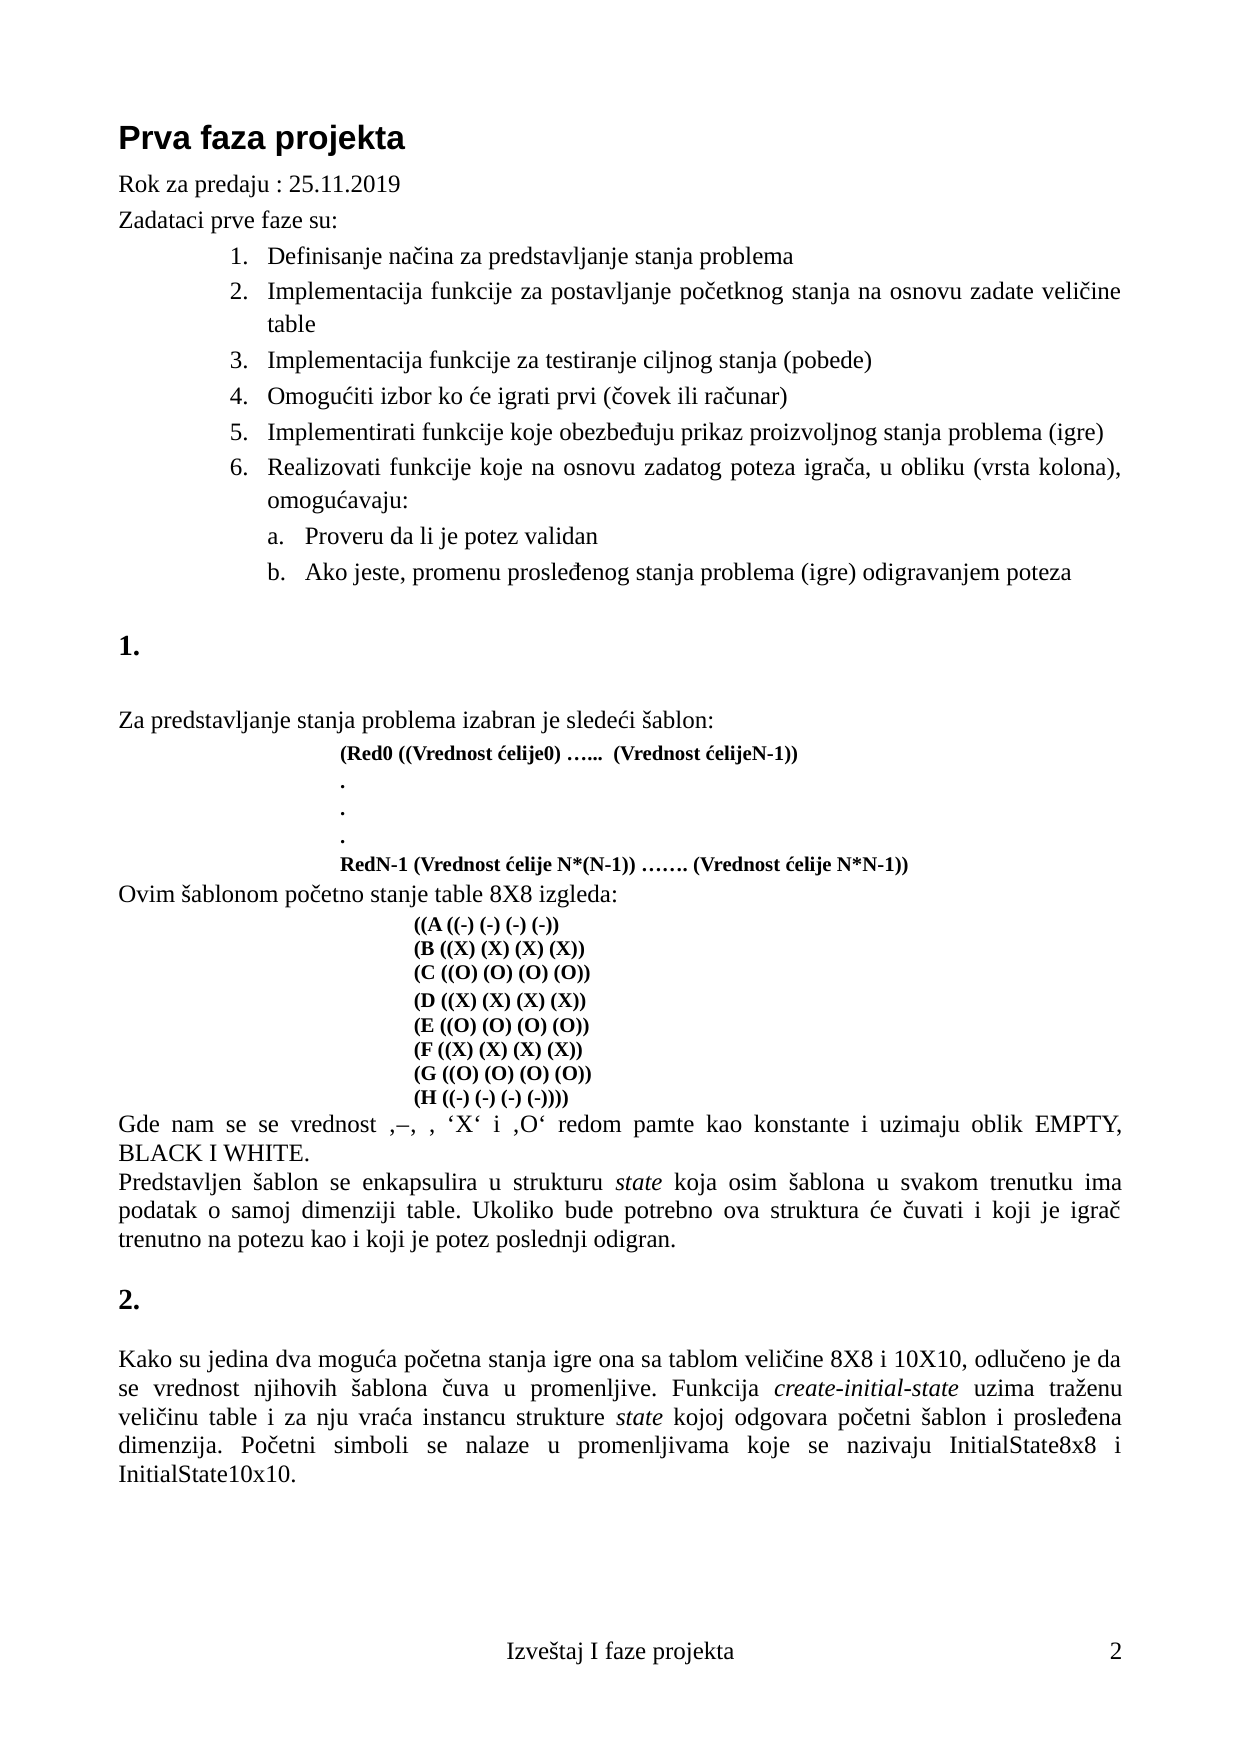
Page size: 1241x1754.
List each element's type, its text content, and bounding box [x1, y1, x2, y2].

subtitle Prva faza projekta [118, 118, 1122, 157]
text Rok za predaju : 25.11.2019 [118, 169, 1122, 198]
list Proveru da li je potez validan [267, 521, 1122, 550]
text ((A ((-) (-) (-) (-)) [118, 912, 1122, 936]
text (C ((O) (O) (O) (O)) [118, 960, 1122, 984]
list Definisanje načina za predstavljanje stanja problema [229, 241, 1122, 269]
text Gde nam se se vrednost ‚–‚ , ‘X‘ i ‚O‘ redom pamte kao konstante i uzimaju oblik EMPTY, BLACK I WHITE. [118, 1109, 1122, 1167]
text (B ((X) (X) (X) (X)) [118, 936, 1122, 960]
list Implementacija funkcije za testiranje ciljnog stanja (pobede) [229, 345, 1122, 374]
text Predstavljen šablon se enkapsulira u strukturu state koja osim šablona u svakom trenutku ima podatak o samoj dimenziji table. Ukoliko bude potrebno ova struktura će čuvati i koji je igrač trenutno na potezu kao i koji je potez poslednji odigran. [118, 1167, 1122, 1253]
list Implementacija funkcije za postavljanje početknog stanja na osnovu zadate veličine table [229, 276, 1122, 338]
text (G ((O) (O) (O) (O)) [118, 1061, 1122, 1085]
text . [118, 769, 1122, 793]
list Realizovati funkcije koje na osnovu zadatog poteza igrača, u obliku (vrsta kolona), omogućavaju: [229, 452, 1122, 514]
text 1. [118, 628, 1122, 662]
list Omogućiti izbor ko će igrati prvi (čovek ili računar) [229, 381, 1122, 410]
text Za predstavljanje stanja problema izabran je sledeći šablon: [118, 705, 1122, 734]
text (E ((O) (O) (O) (O)) [118, 1013, 1122, 1037]
text (D ((X) (X) (X) (X)) [118, 984, 1122, 1013]
text Kako su jedina dva moguća početna stanja igre ona sa tablom veličine 8X8 i 10X10, odlučeno je da se vrednost njihovih šablona čuva u promenljive. Funkcija create-initial-state uzima traženu veličinu table i za nju vraća instancu strukture state kojoj odgovara početni šablon i prosleđena dimenzija. Početni simboli se nalaze u promenljivama koje se nazivaju InitialState8x8 i InitialState10x10. [118, 1344, 1122, 1488]
text . [118, 824, 1122, 848]
text (H ((-) (-) (-) (-)))) [118, 1085, 1122, 1109]
text . [118, 796, 1122, 820]
list Implementirati funkcije koje obezbeđuju prikaz proizvoljnog stanja problema (igre) [229, 417, 1122, 445]
text Ovim šablonom početno stanje table 8X8 izgleda: [118, 879, 1122, 908]
text (F ((X) (X) (X) (X)) [118, 1037, 1122, 1061]
text RedN-1 (Vrednost ćelije N*(N-1)) ……. (Vrednost ćelije N*N-1)) [118, 851, 1122, 876]
list Ako jeste, promenu prosleđenog stanja problema (igre) odigravanjem poteza [267, 557, 1122, 586]
text (Red0 ((Vrednost ćelije0) …... (Vrednost ćelijeN-1)) [118, 741, 1122, 765]
text 2. [118, 1282, 1122, 1315]
text Zadataci prve faze su: [118, 205, 1122, 234]
